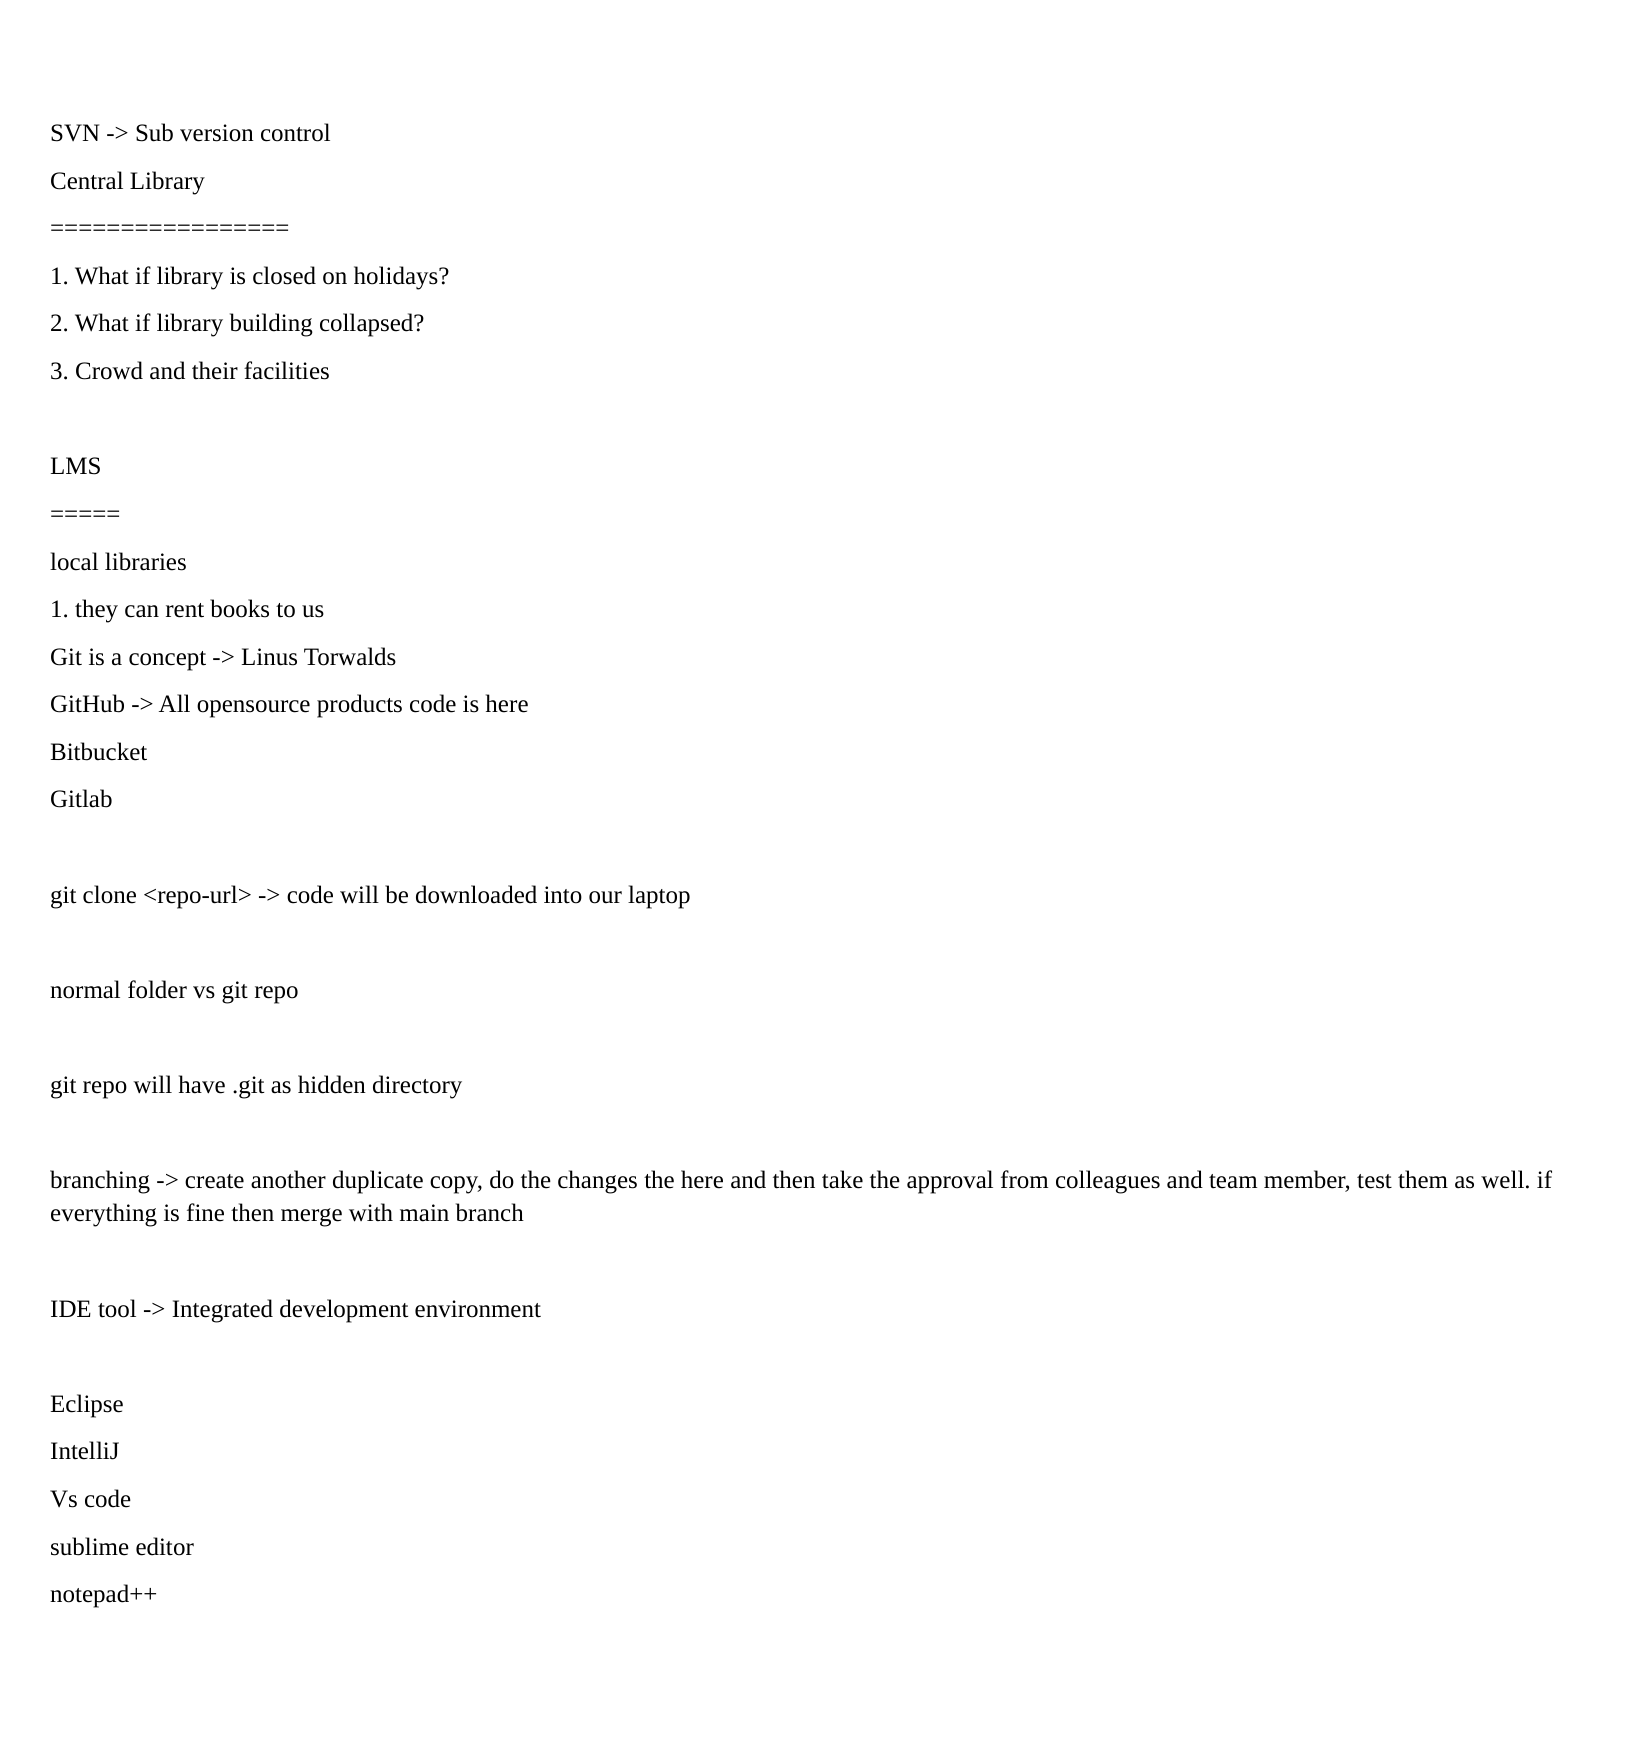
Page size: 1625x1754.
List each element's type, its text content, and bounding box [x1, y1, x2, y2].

text local libraries [50, 547, 1562, 575]
text SVN -> Sub version control [50, 118, 1562, 147]
text GitHub -> All opensource products code is here [50, 689, 1562, 718]
text 3. Crowd and their facilities [50, 356, 1562, 385]
text sublime editor [50, 1532, 1562, 1560]
text IntelliJ [50, 1436, 1562, 1465]
text 2. What if library building collapsed? [50, 308, 1562, 337]
text git repo will have .git as hidden directory [50, 1070, 1562, 1099]
text IDE tool -> Integrated development environment [50, 1294, 1562, 1322]
text notepad++ [50, 1579, 1562, 1608]
text 1. What if library is closed on holidays? [50, 261, 1562, 290]
text branching -> create another duplicate copy, do the changes the here and then take the approval from colleagues and team member, test them as well. if everything is fine then merge with main branch [50, 1165, 1562, 1227]
text Gitlab [50, 784, 1562, 813]
text normal folder vs git repo [50, 975, 1562, 1004]
text Vs code [50, 1484, 1562, 1513]
text Git is a concept -> Linus Torwalds [50, 642, 1562, 671]
text 1. they can rent books to us [50, 594, 1562, 623]
text git clone <repo-url> -> code will be downloaded into our laptop [50, 880, 1562, 908]
text Central Library [50, 166, 1562, 194]
text ================= [50, 213, 1562, 242]
text Bitbucket [50, 737, 1562, 766]
text ===== [50, 499, 1562, 528]
text Eclipse [50, 1389, 1562, 1418]
text LMS [50, 451, 1562, 480]
